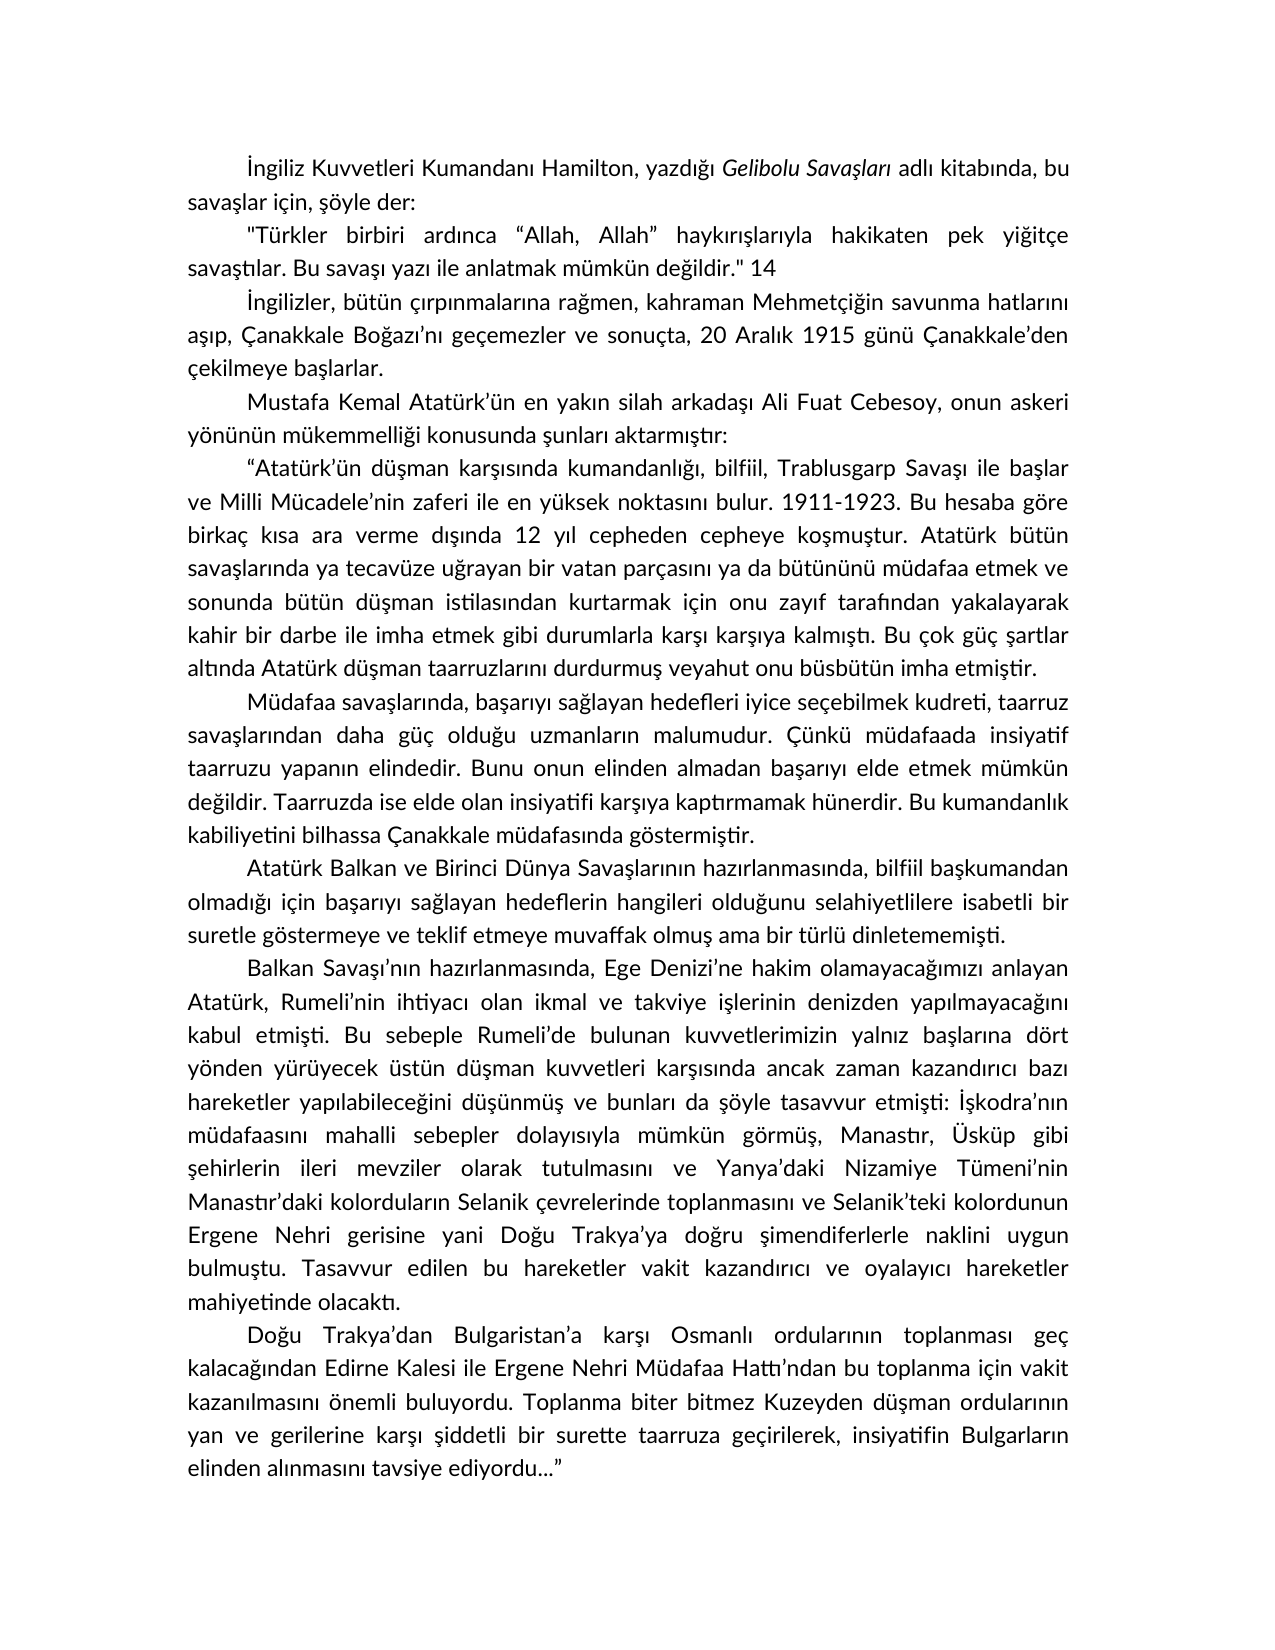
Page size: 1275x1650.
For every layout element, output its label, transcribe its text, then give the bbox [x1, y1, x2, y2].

text Müdafaa savaşlarında, başarıyı sağlayan hedefleri iyice seçebilmek kudreti, taarruz savaşlarından daha güç olduğu uzmanların malumudur. Çünkü müdafaada insiyatif taarruzu yapanın elindedir. Bunu onun elinden almadan başarıyı elde etmek mümkün değildir. Taarruzda ise elde olan insiyatifi karşıya kaptırmamak hünerdir. Bu kumandanlık kabiliyetini bilhassa Çanakkale müdafasında göstermiştir. [187, 683, 1070, 850]
text Doğu Trakya’dan Bulgaristan’a karşı Osmanlı ordularının toplanması geç kalacağından Edirne Kalesi ile Ergene Nehri Müdafaa Hattı’ndan bu toplanma için vakit kazanılmasını önemli buluyordu. Toplanma biter bitmez Kuzeyden düşman ordularının yan ve gerilerine karşı şiddetli bir surette taarruza geçirilerek, insiyatifin Bulgarların elinden alınmasını tavsiye ediyordu...” [187, 1317, 1070, 1483]
text Atatürk Balkan ve Birinci Dünya Savaşlarının hazırlanmasında, bilfiil başkumandan olmadığı için başarıyı sağlayan hedeflerin hangileri olduğunu selahiyetlilere isabetli bir suretle göstermeye ve teklif etmeye muvaffak olmuş ama bir türlü dinletememişti. [187, 850, 1070, 950]
text İngilizler, bütün çırpınmalarına rağmen, kahraman Mehmetçiğin savunma hatlarını aşıp, Çanakkale Boğazı’nı geçemezler ve sonuçta, 20 Aralık 1915 günü Çanakkale’den çekilmeye başlarlar. [187, 283, 1070, 383]
text Balkan Savaşı’nın hazırlanmasında, Ege Denizi’ne hakim olamayacağımızı anlayan Atatürk, Rumeli’nin ihtiyacı olan ikmal ve takviye işlerinin denizden yapılmayacağını kabul etmişti. Bu sebeple Rumeli’de bulunan kuvvetlerimizin yalnız başlarına dört yönden yürüyecek üstün düşman kuvvetleri karşısında ancak zaman kazandırıcı bazı hareketler yapılabileceğini düşünmüş ve bunları da şöyle tasavvur etmişti: İşkodra’nın müdafaasını mahalli sebepler dolayısıyla mümkün görmüş, Manastır, Üsküp gibi şehirlerin ileri mevziler olarak tutulmasını ve Yanya’daki Nizamiye Tümeni’nin Manastır’daki kolorduların Selanik çevrelerinde toplanmasını ve Selanik’teki kolordunun Ergene Nehri gerisine yani Doğu Trakya’ya doğru şimendiferlerle naklini uygun bulmuştu. Tasavvur edilen bu hareketler vakit kazandırıcı ve oyalayıcı hareketler mahiyetinde olacaktı. [187, 950, 1070, 1317]
text “Atatürk’ün düşman karşısında kumandanlığı, bilfiil, Trablusgarp Savaşı ile başlar ve Milli Mücadele’nin zaferi ile en yüksek noktasını bulur. 1911-1923. Bu hesaba göre birkaç kısa ara verme dışında 12 yıl cepheden cepheye koşmuştur. Atatürk bütün savaşlarında ya tecavüze uğrayan bir vatan parçasını ya da bütününü müdafaa etmek ve sonunda bütün düşman istilasından kurtarmak için onu zayıf tarafından yakalayarak kahir bir darbe ile imha etmek gibi durumlarla karşı karşıya kalmıştı. Bu çok güç şartlar altında Atatürk düşman taarruzlarını durdurmuş veyahut onu büsbütün imha etmiştir. [187, 450, 1070, 683]
text "Türkler birbiri ardınca “Allah, Allah” haykırışlarıyla hakikaten pek yiğitçe savaştılar. Bu savaşı yazı ile anlatmak mümkün değildir." 14 [187, 217, 1070, 283]
text İngiliz Kuvvetleri Kumandanı Hamilton, yazdığı Gelibolu Savaşları adlı kitabında, bu savaşlar için, şöyle der: [187, 150, 1070, 217]
text Mustafa Kemal Atatürk’ün en yakın silah arkadaşı Ali Fuat Cebesoy, onun askeri yönünün mükemmelliği konusunda şunları aktarmıştır: [187, 383, 1070, 450]
